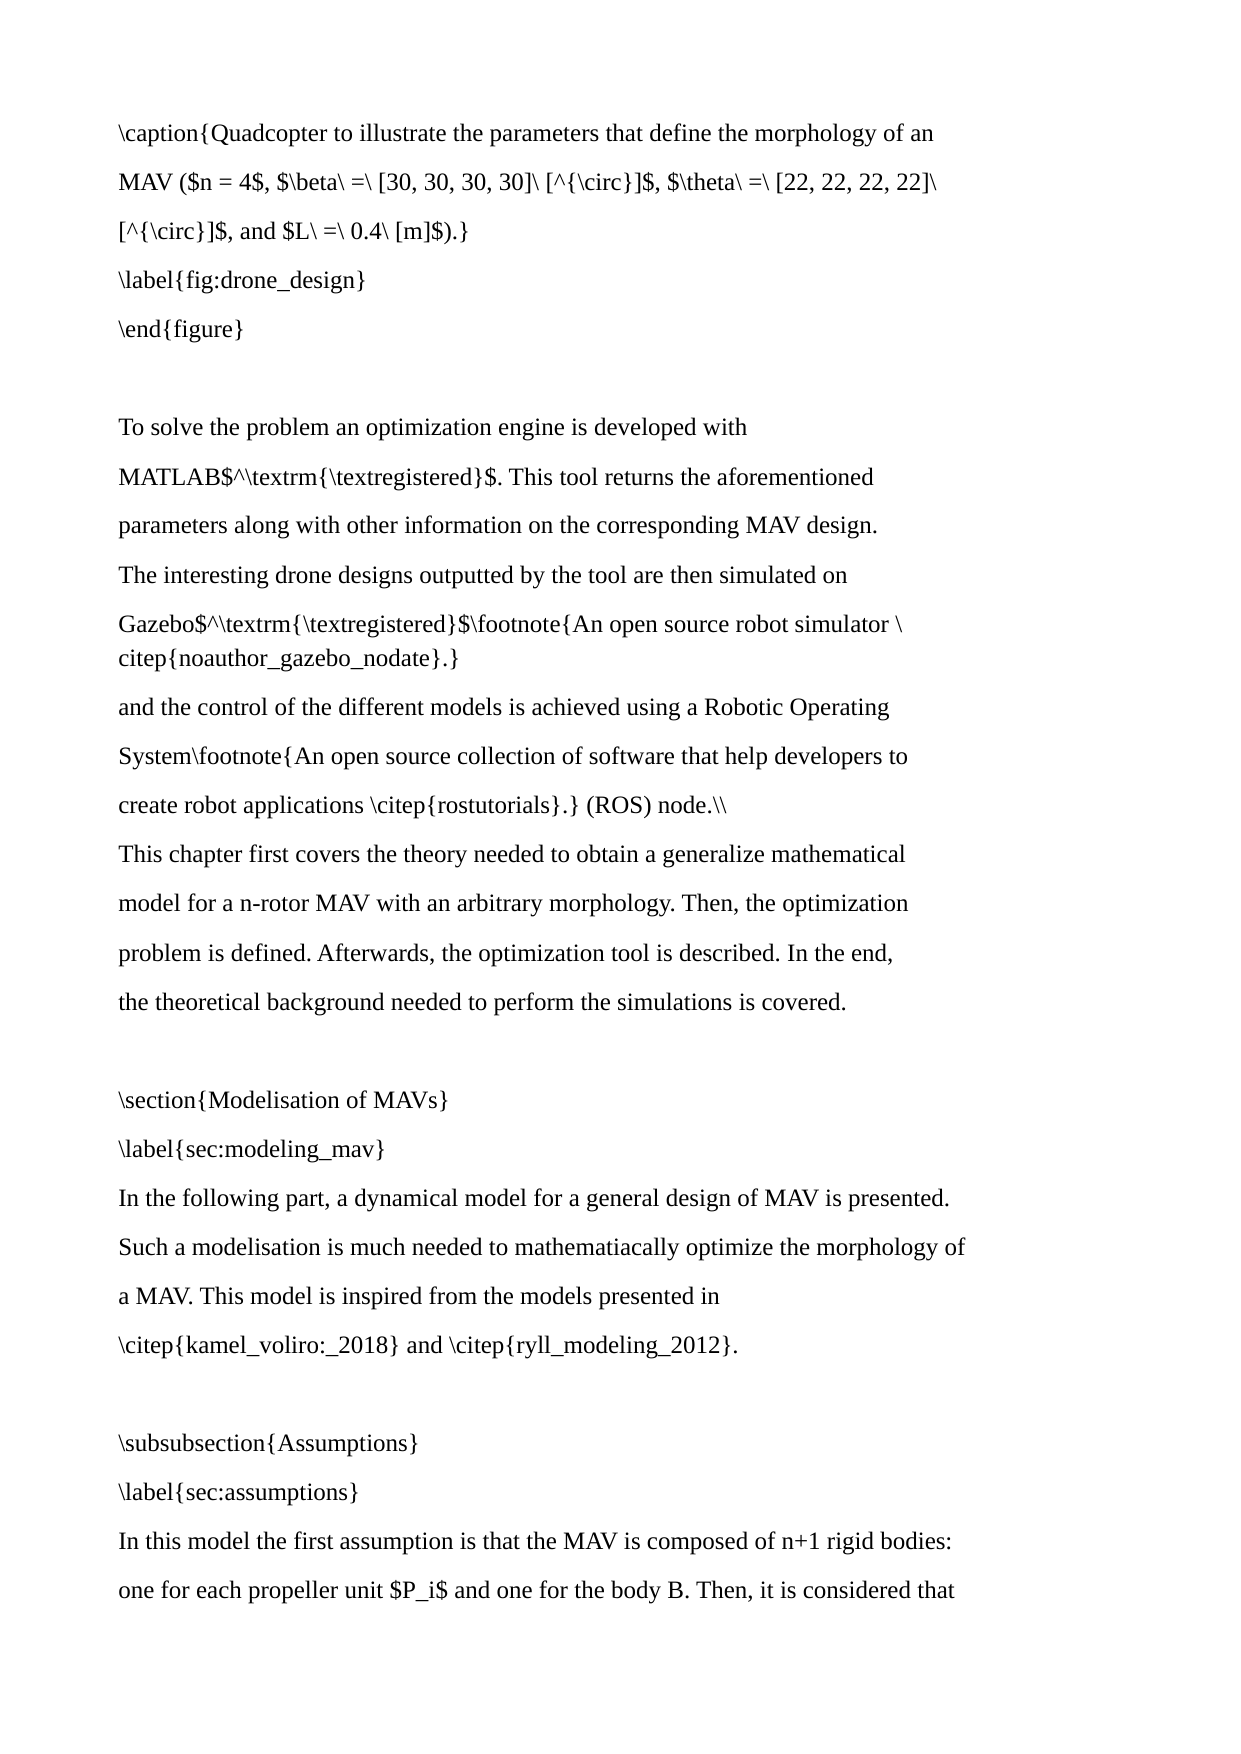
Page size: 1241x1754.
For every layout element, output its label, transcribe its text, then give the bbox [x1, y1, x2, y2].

text In the following part, a dynamical model for a general design of MAV is presented. [118, 1183, 1122, 1212]
text \section{Modelisation of MAVs} [118, 1085, 1122, 1113]
text The interesting drone designs outputted by the tool are then simulated on [118, 560, 1122, 588]
text parameters along with other information on the corresponding MAV design. [118, 511, 1122, 539]
text To solve the problem an optimization engine is developed with [118, 412, 1122, 441]
text \end{figure} [118, 314, 1122, 343]
text one for each propeller unit $P_i$ and one for the body B. Then, it is considered that [118, 1575, 1122, 1604]
text problem is defined. Afterwards, the optimization tool is described. In the end, [118, 938, 1122, 966]
text \citep{kamel_voliro:_2018} and \citep{ryll_modeling_2012}. [118, 1330, 1122, 1359]
text model for a n-rotor MAV with an arbitrary morphology. Then, the optimization [118, 888, 1122, 917]
text This chapter first covers the theory needed to obtain a generalize mathematical [118, 839, 1122, 868]
text MATLAB$^\textrm{\textregistered}$. This tool returns the aforementioned [118, 462, 1122, 490]
text In this model the first assumption is that the MAV is composed of n+1 rigid bodies: [118, 1526, 1122, 1555]
text \subsubsection{Assumptions} [118, 1428, 1122, 1457]
text MAV ($n = 4$, $\beta\ =\ [30, 30, 30, 30]\ [^{\circ}]$, $\theta\ =\ [22, 22, 22, 22]\ [118, 167, 1122, 196]
text Such a modelisation is much needed to mathematiacally optimize the morphology of [118, 1232, 1122, 1261]
text System\footnote{An open source collection of software that help developers to [118, 741, 1122, 770]
text create robot applications \citep{rostutorials}.} (ROS) node.\\ [118, 790, 1122, 819]
text \label{sec:assumptions} [118, 1477, 1122, 1506]
text and the control of the different models is achieved using a Robotic Operating [118, 692, 1122, 721]
text \caption{Quadcopter to illustrate the parameters that define the morphology of an [118, 118, 1122, 147]
text \label{sec:modeling_mav} [118, 1134, 1122, 1163]
text the theoretical background needed to perform the simulations is covered. [118, 987, 1122, 1015]
text a MAV. This model is inspired from the models presented in [118, 1281, 1122, 1310]
text \label{fig:drone_design} [118, 265, 1122, 294]
text Gazebo$^\textrm{\textregistered}$\footnote{An open source robot simulator \citep{noauthor_gazebo_nodate}.} [118, 609, 1122, 672]
text [^{\circ}]$, and $L\ =\ 0.4\ [m]$).} [118, 216, 1122, 245]
